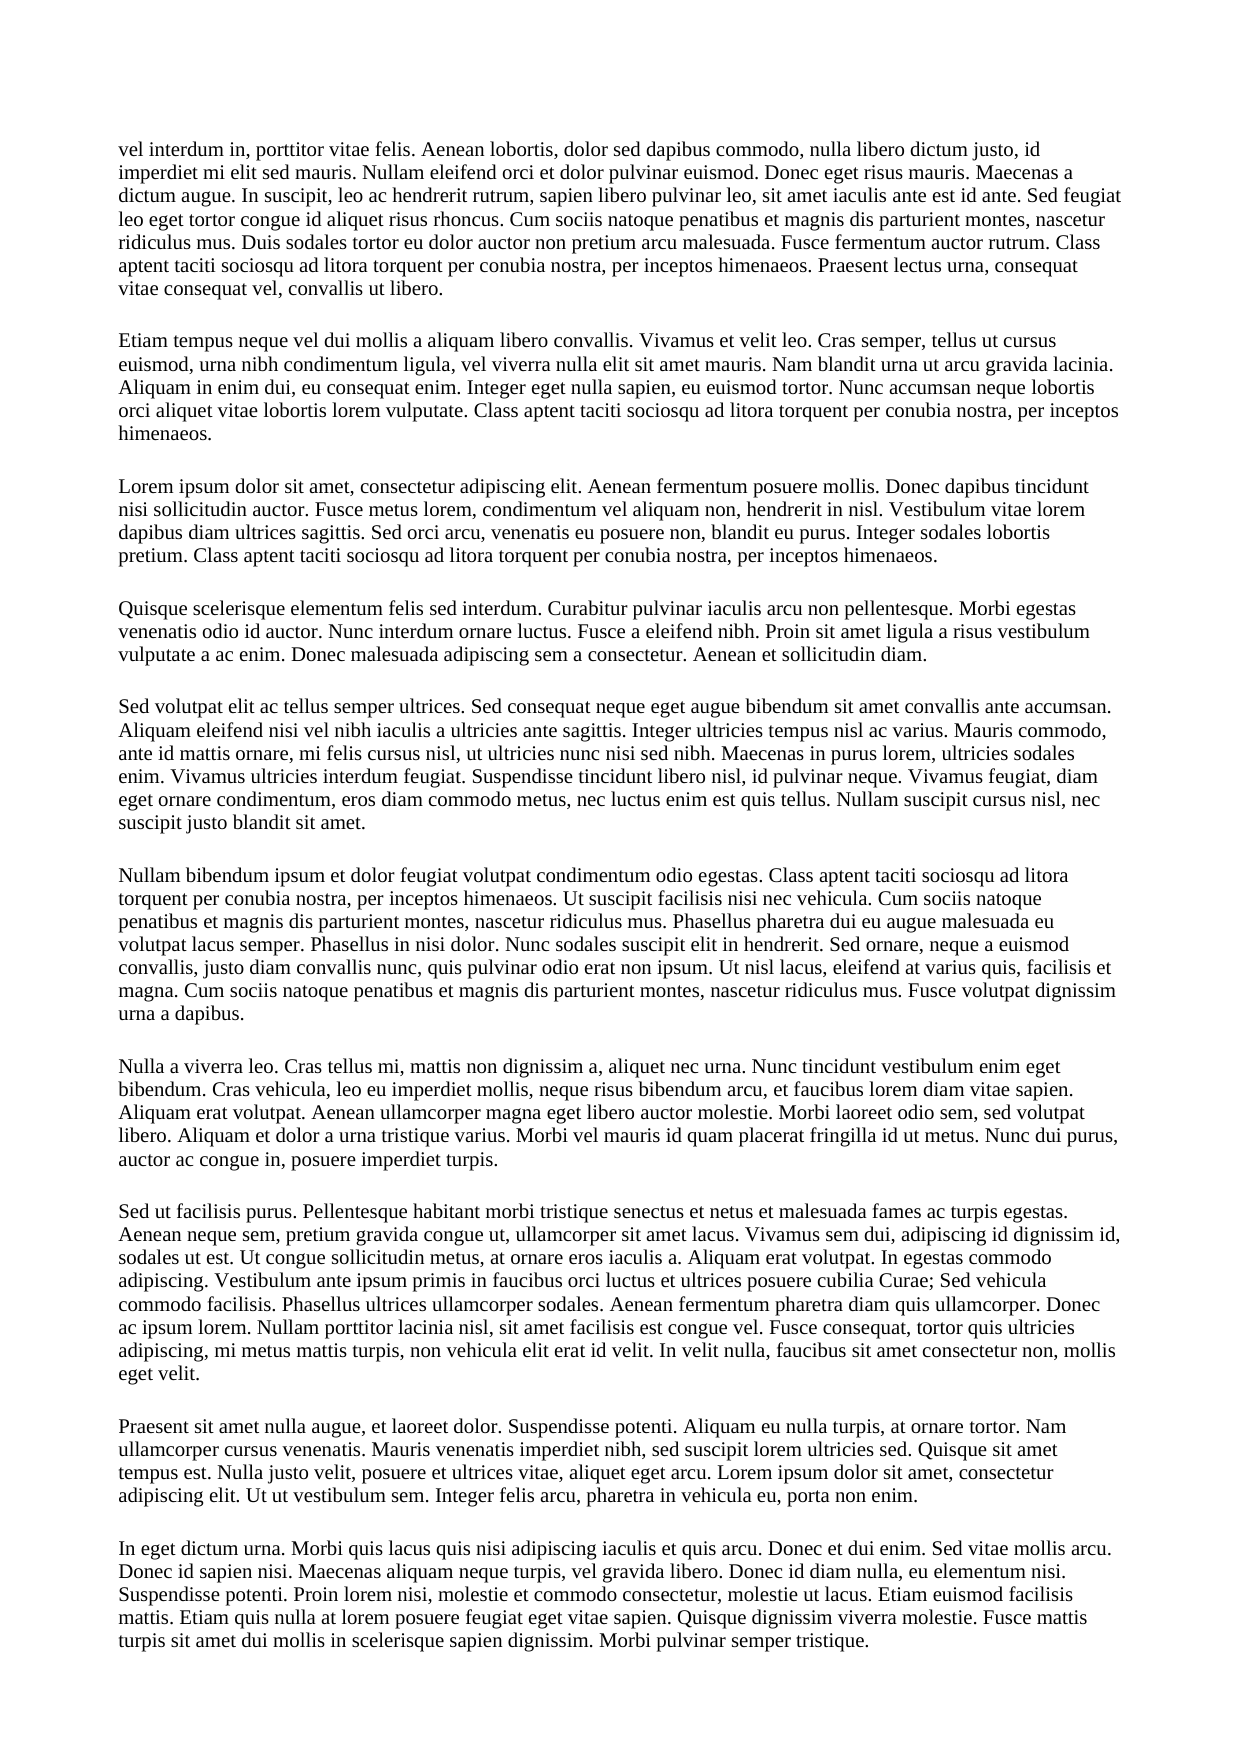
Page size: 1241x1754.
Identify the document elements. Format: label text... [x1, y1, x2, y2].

text Sed ut facilisis purus. Pellentesque habitant morbi tristique senectus et netus et malesuada fames ac turpis egestas. Aenean neque sem, pretium gravida congue ut, ullamcorper sit amet lacus. Vivamus sem dui, adipiscing id dignissim id, sodales ut est. Ut congue sollicitudin metus, at ornare eros iaculis a. Aliquam erat volutpat. In egestas commodo adipiscing. Vestibulum ante ipsum primis in faucibus orci luctus et ultrices posuere cubilia Curae; Sed vehicula commodo facilisis. Phasellus ultrices ullamcorper sodales. Aenean fermentum pharetra diam quis ullamcorper. Donec ac ipsum lorem. Nullam porttitor lacinia nisl, sit amet facilisis est congue vel. Fusce consequat, tortor quis ultricies adipiscing, mi metus mattis turpis, non vehicula elit erat id velit. In velit nulla, faucibus sit amet consectetur non, mollis eget velit. [118, 1200, 1122, 1385]
text vel interdum in, porttitor vitae felis. Aenean lobortis, dolor sed dapibus commodo, nulla libero dictum justo, id imperdiet mi elit sed mauris. Nullam eleifend orci et dolor pulvinar euismod. Donec eget risus mauris. Maecenas a dictum augue. In suscipit, leo ac hendrerit rutrum, sapien libero pulvinar leo, sit amet iaculis ante est id ante. Sed feugiat leo eget tortor congue id aliquet risus rhoncus. Cum sociis natoque penatibus et magnis dis parturient montes, nascetur ridiculus mus. Duis sodales tortor eu dolor auctor non pretium arcu malesuada. Fusce fermentum auctor rutrum. Class aptent taciti sociosqu ad litora torquent per conubia nostra, per inceptos himenaeos. Praesent lectus urna, consequat vitae consequat vel, convallis ut libero. [118, 138, 1122, 300]
text Nullam bibendum ipsum et dolor feugiat volutpat condimentum odio egestas. Class aptent taciti sociosqu ad litora torquent per conubia nostra, per inceptos himenaeos. Ut suscipit facilisis nisi nec vehicula. Cum sociis natoque penatibus et magnis dis parturient montes, nascetur ridiculus mus. Phasellus pharetra dui eu augue malesuada eu volutpat lacus semper. Phasellus in nisi dolor. Nunc sodales suscipit elit in hendrerit. Sed ornare, neque a euismod convallis, justo diam convallis nunc, quis pulvinar odio erat non ipsum. Ut nisl lacus, eleifend at varius quis, facilisis et magna. Cum sociis natoque penatibus et magnis dis parturient montes, nascetur ridiculus mus. Fusce volutpat dignissim urna a dapibus. [118, 863, 1122, 1025]
text Lorem ipsum dolor sit amet, consectetur adipiscing elit. Aenean fermentum posuere mollis. Donec dapibus tincidunt nisi sollicitudin auctor. Fusce metus lorem, condimentum vel aliquam non, hendrerit in nisl. Vestibulum vitae lorem dapibus diam ultrices sagittis. Sed orci arcu, venenatis eu posuere non, blandit eu purus. Integer sodales lobortis pretium. Class aptent taciti sociosqu ad litora torquent per conubia nostra, per inceptos himenaeos. [118, 474, 1122, 567]
text Praesent sit amet nulla augue, et laoreet dolor. Suspendisse potenti. Aliquam eu nulla turpis, at ornare tortor. Nam ullamcorper cursus venenatis. Mauris venenatis imperdiet nibh, sed suscipit lorem ultricies sed. Quisque sit amet tempus est. Nulla justo velit, posuere et ultrices vitae, aliquet eget arcu. Lorem ipsum dolor sit amet, consectetur adipiscing elit. Ut ut vestibulum sem. Integer felis arcu, pharetra in vehicula eu, porta non enim. [118, 1414, 1122, 1507]
text Nulla a viverra leo. Cras tellus mi, mattis non dignissim a, aliquet nec urna. Nunc tincidunt vestibulum enim eget bibendum. Cras vehicula, leo eu imperdiet mollis, neque risus bibendum arcu, et faucibus lorem diam vitae sapien. Aliquam erat volutpat. Aenean ullamcorper magna eget libero auctor molestie. Morbi laoreet odio sem, sed volutpat libero. Aliquam et dolor a urna tristique varius. Morbi vel mauris id quam placerat fringilla id ut metus. Nunc dui purus, auctor ac congue in, posuere imperdiet turpis. [118, 1055, 1122, 1171]
text Sed volutpat elit ac tellus semper ultrices. Sed consequat neque eget augue bibendum sit amet convallis ante accumsan. Aliquam eleifend nisi vel nibh iaculis a ultricies ante sagittis. Integer ultricies tempus nisl ac varius. Mauris commodo, ante id mattis ornare, mi felis cursus nisl, ut ultricies nunc nisi sed nibh. Maecenas in purus lorem, ultricies sodales enim. Vivamus ultricies interdum feugiat. Suspendisse tincidunt libero nisl, id pulvinar neque. Vivamus feugiat, diam eget ornare condimentum, eros diam commodo metus, nec luctus enim est quis tellus. Nullam suscipit cursus nisl, nec suscipit justo blandit sit amet. [118, 695, 1122, 834]
text Etiam tempus neque vel dui mollis a aliquam libero convallis. Vivamus et velit leo. Cras semper, tellus ut cursus euismod, urna nibh condimentum ligula, vel viverra nulla elit sit amet mauris. Nam blandit urna ut arcu gravida lacinia. Aliquam in enim dui, eu consequat enim. Integer eget nulla sapien, eu euismod tortor. Nunc accumsan neque lobortis orci aliquet vitae lobortis lorem vulputate. Class aptent taciti sociosqu ad litora torquent per conubia nostra, per inceptos himenaeos. [118, 329, 1122, 445]
text Quisque scelerisque elementum felis sed interdum. Curabitur pulvinar iaculis arcu non pellentesque. Morbi egestas venenatis odio id auctor. Nunc interdum ornare luctus. Fusce a eleifend nibh. Proin sit amet ligula a risus vestibulum vulputate a ac enim. Donec malesuada adipiscing sem a consectetur. Aenean et sollicitudin diam. [118, 596, 1122, 666]
text In eget dictum urna. Morbi quis lacus quis nisi adipiscing iaculis et quis arcu. Donec et dui enim. Sed vitae mollis arcu. Donec id sapien nisi. Maecenas aliquam neque turpis, vel gravida libero. Donec id diam nulla, eu elementum nisi. Suspendisse potenti. Proin lorem nisi, molestie et commodo consectetur, molestie ut lacus. Etiam euismod facilisis mattis. Etiam quis nulla at lorem posuere feugiat eget vitae sapien. Quisque dignissim viverra molestie. Fusce mattis turpis sit amet dui mollis in scelerisque sapien dignissim. Morbi pulvinar semper tristique. [118, 1536, 1122, 1652]
